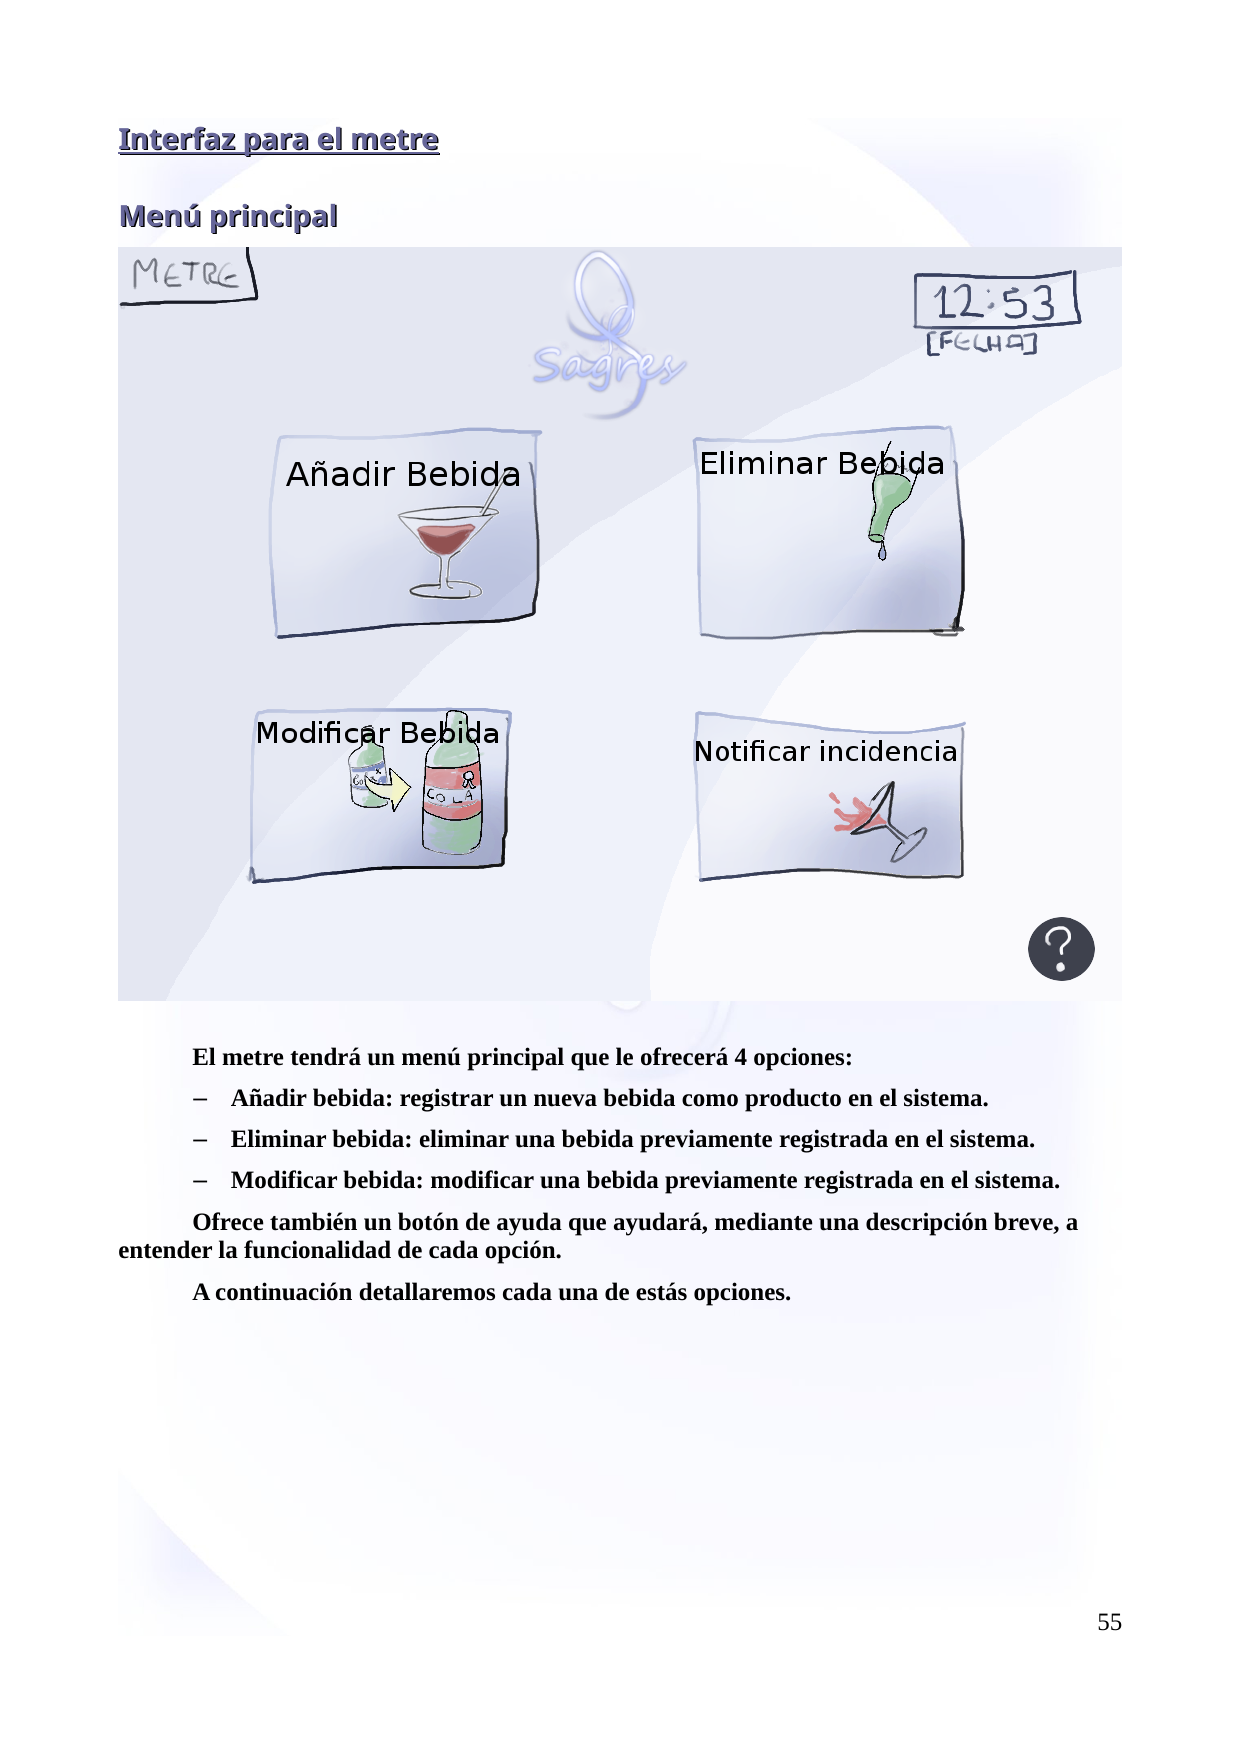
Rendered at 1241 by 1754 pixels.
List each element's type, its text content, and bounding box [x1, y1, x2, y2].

text A continuación detallaremos cada una de estás opciones. [118, 1277, 1122, 1305]
text Ofrece también un botón de ayuda que ayudará, mediante una descripción breve, a entender la funcionalidad de cada opción. [118, 1207, 1122, 1264]
list Modificar bebida: modificar una bebida previamente registrada en el sistema. [193, 1165, 1122, 1194]
picture [118, 1305, 1122, 1636]
list Añadir bebida: registrar un nueva bebida como producto en el sistema. [193, 1083, 1122, 1112]
picture [118, 1264, 1122, 1277]
subtitle Menú principal [118, 195, 1122, 235]
picture [118, 235, 1122, 1042]
text El metre tendrá un menú principal que le ofrecerá 4 opciones: [118, 1042, 1122, 1070]
list Eliminar bebida: eliminar una bebida previamente registrada en el sistema. [193, 1124, 1122, 1153]
picture [118, 158, 1122, 195]
picture [118, 1070, 1122, 1207]
subtitle Interfaz para el metre [118, 118, 1122, 158]
